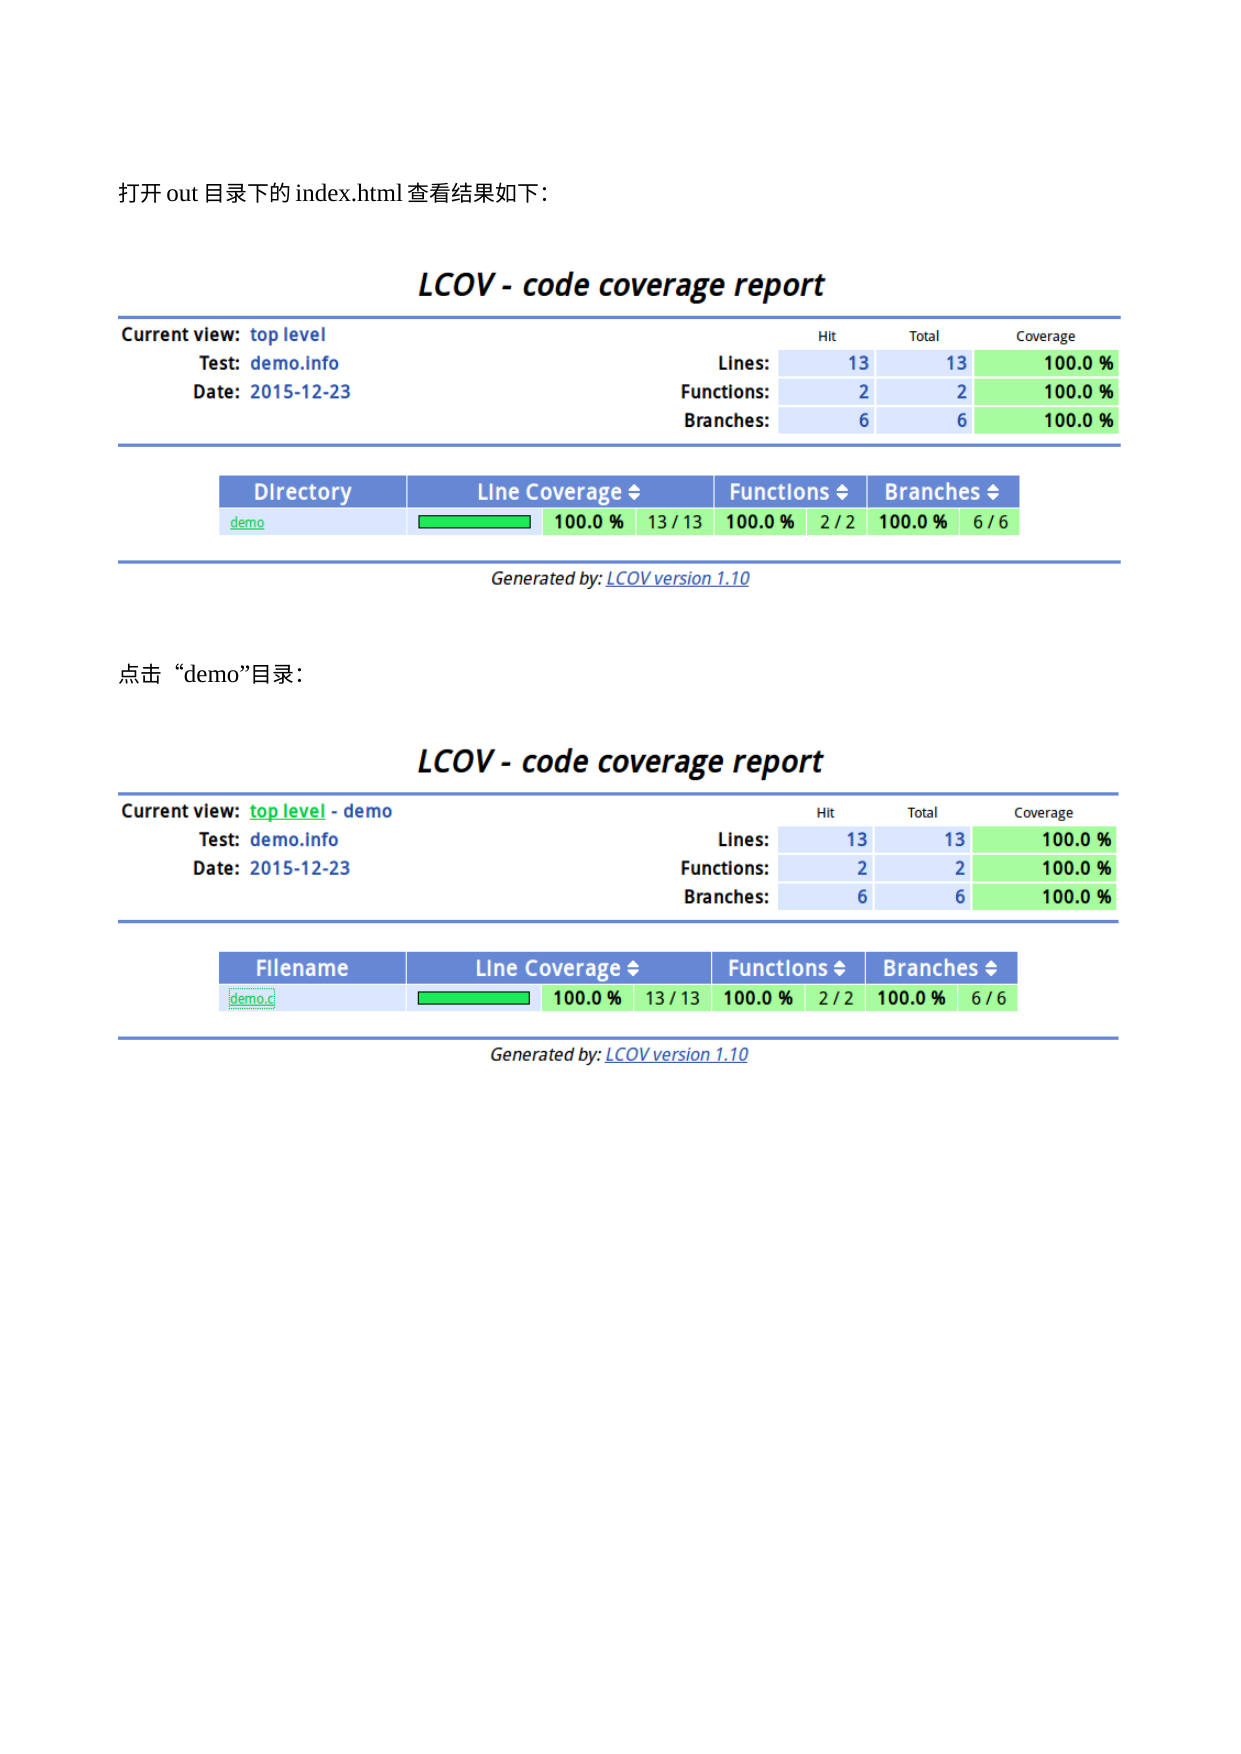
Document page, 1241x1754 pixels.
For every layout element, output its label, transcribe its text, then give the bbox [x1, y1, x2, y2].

text 点击“demo”目录： [118, 657, 1122, 688]
text 打开out目录下的index.html查看结果如下： [118, 176, 1122, 207]
picture [118, 745, 1123, 1074]
picture [118, 264, 1123, 599]
